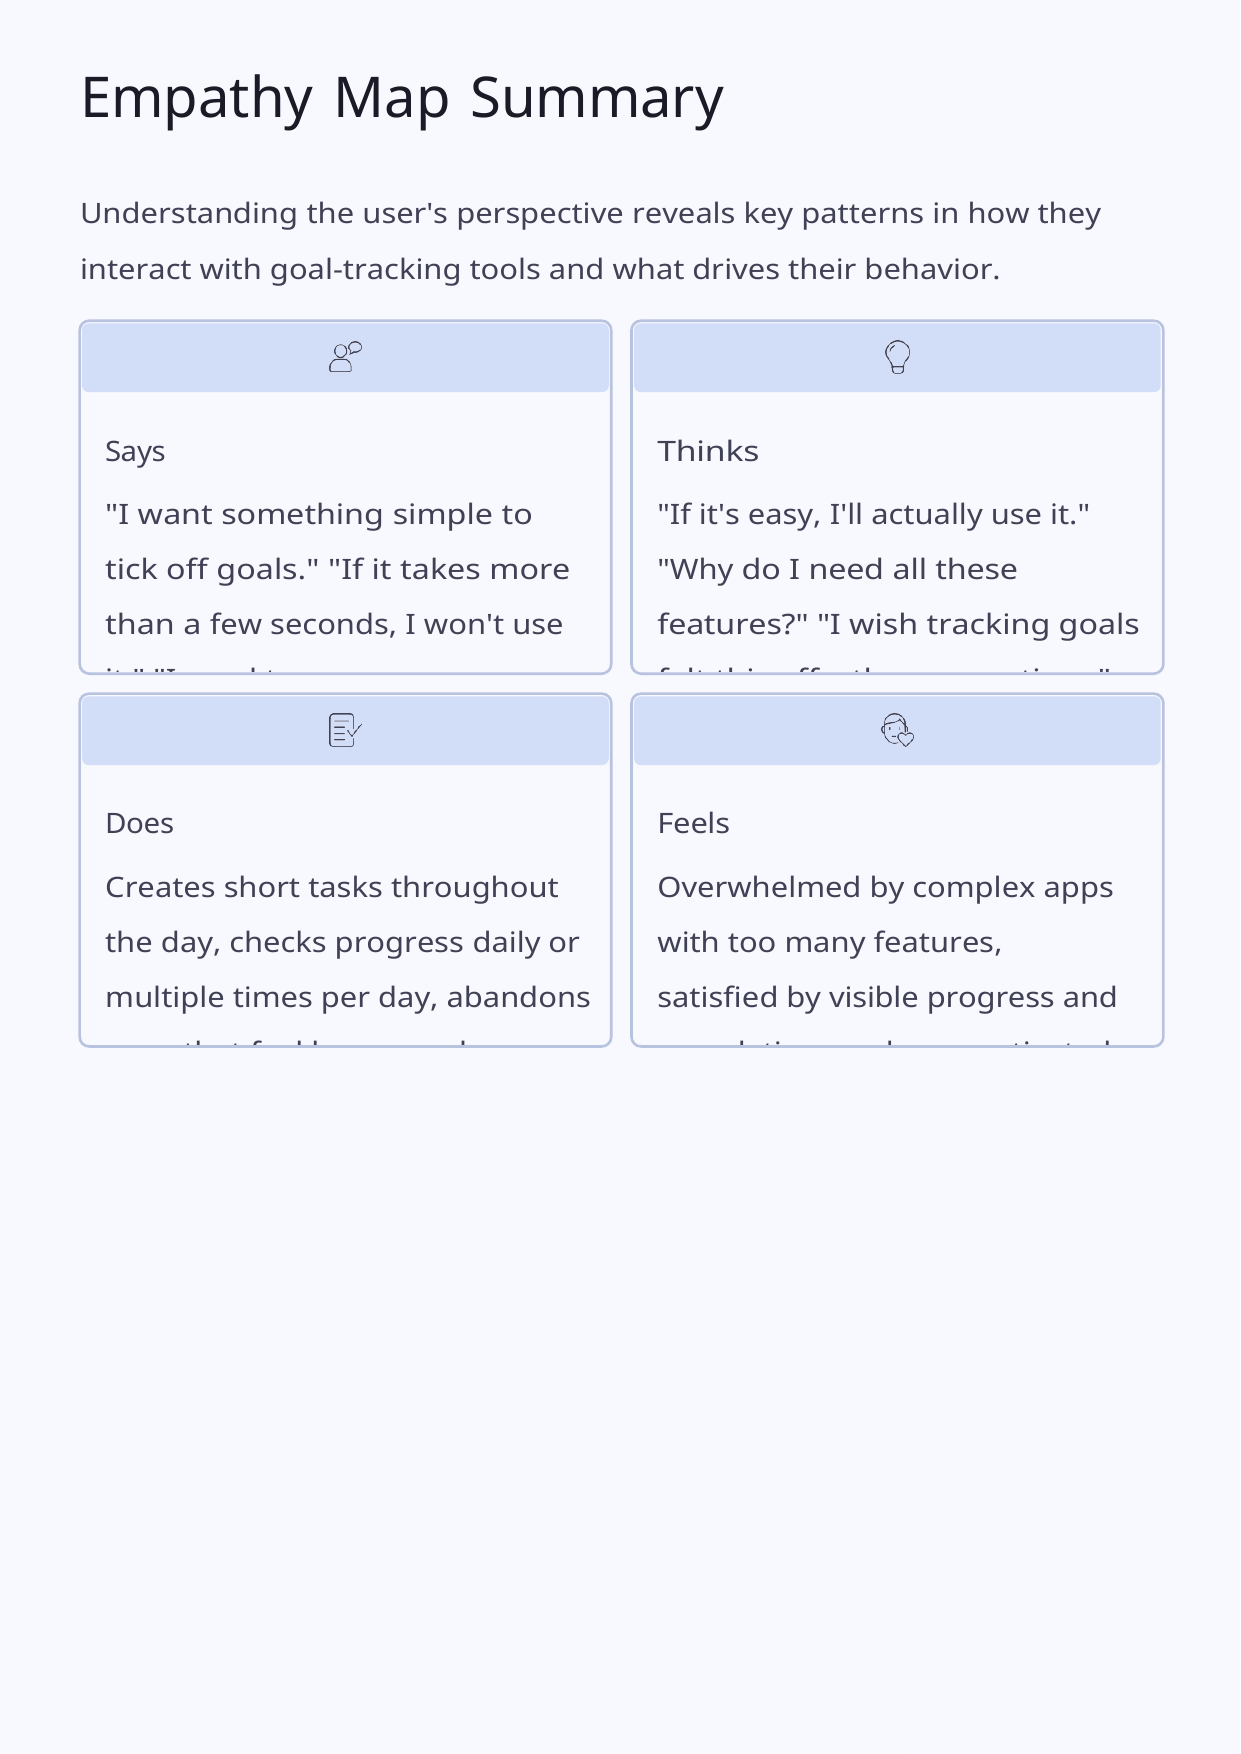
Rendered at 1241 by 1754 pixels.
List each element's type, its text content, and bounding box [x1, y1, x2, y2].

text Creates short tasks throughout the day, checks progress daily or multiple times per day, abandons apps that feel heavy or slow. [105, 867, 609, 1045]
text Understanding the user's perspective reveals key patterns in how they interact with goal-tracking tools and what drives their behavior. [80, 194, 1173, 288]
text Overwhelmed by complex apps with too many features, satisfied by visible progress and completion markers, motivated by quick wins. [657, 867, 1131, 1045]
text "I want something simple to tick off goals." "If it takes more than a few seconds, I won't use it." "I need to see my progress instantly." [105, 494, 590, 672]
text Does [105, 804, 609, 842]
picture [329, 341, 362, 372]
text "If it's easy, I'll actually use it." "Why do I need all these features?" "I wish tracking goals felt this effortless every time." [657, 494, 1153, 672]
text Feels [657, 804, 1161, 842]
subtitle Empathy Map Summary [80, 58, 1173, 134]
picture [881, 713, 914, 747]
text Thinks [657, 431, 1161, 469]
picture [885, 340, 910, 374]
picture [329, 713, 362, 747]
text Says [105, 431, 609, 469]
